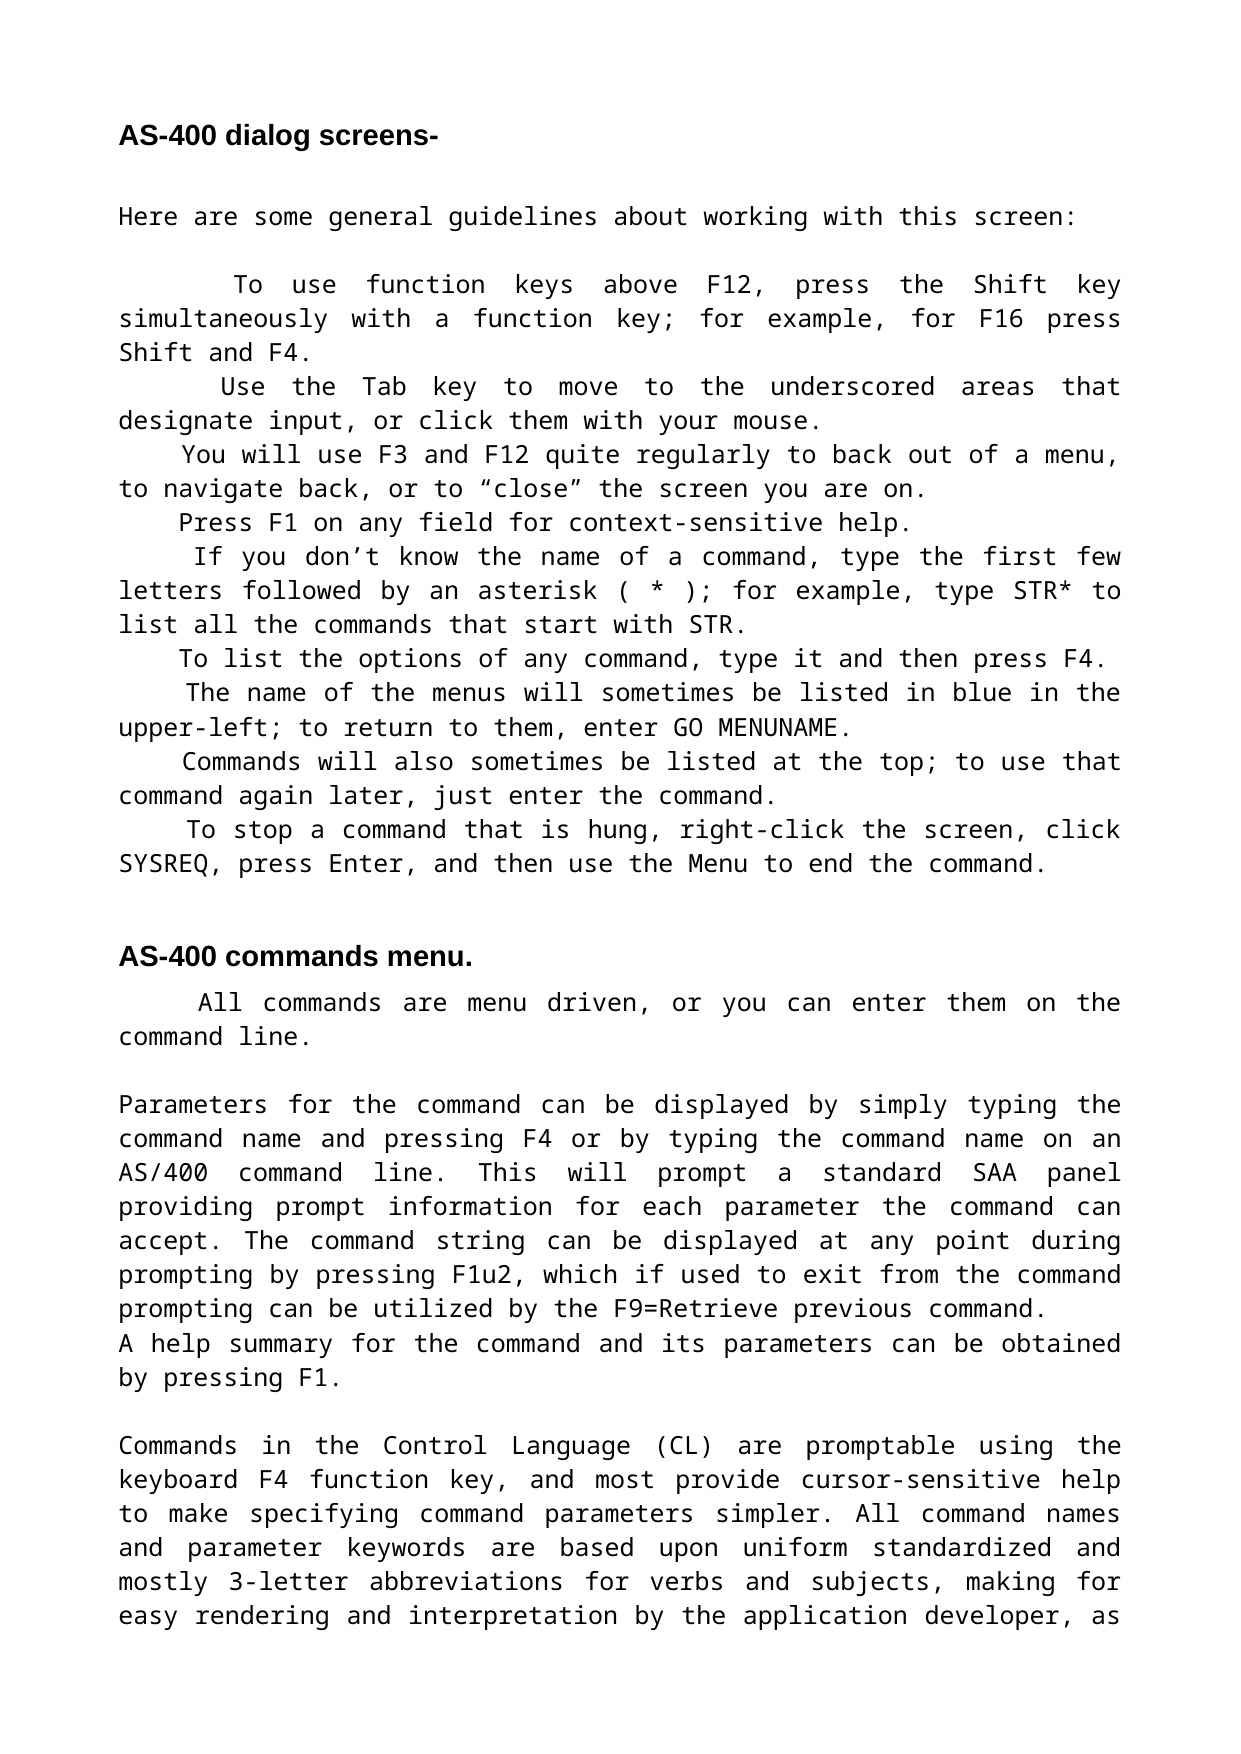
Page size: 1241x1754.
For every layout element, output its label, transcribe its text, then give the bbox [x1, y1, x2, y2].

text You will use F3 and F12 quite regularly to back out of a menu, to navigate back, or to “close” the screen you are on. [118, 437, 1122, 505]
text Parameters for the command can be displayed by simply typing the command name and pressing F4 or by typing the command name on an AS/400 command line. This will prompt a standard SAA panel providing prompt information for each parameter the command can accept. The command string can be displayed at any point during prompting by pressing F1u2, which if used to exit from the command prompting can be utilized by the F9=Retrieve previous command. [118, 1087, 1122, 1325]
text The name of the menus will sometimes be listed in blue in the upper-left; to return to them, enter GO MENUNAME. [118, 675, 1122, 743]
text To use function keys above F12, press the Shift key simultaneously with a function key; for example, for F16 press Shift and F4. [118, 266, 1122, 368]
text Here are some general guidelines about working with this screen: [118, 198, 1122, 232]
text Commands will also sometimes be listed at the top; to use that command again later, just enter the command. [118, 743, 1122, 811]
text Commands in the Control Language (CL) are promptable using the keyboard F4 function key, and most provide cursor-sensitive help to make specifying command parameters simpler. All command names and parameter keywords are based upon uniform standardized and mostly 3-letter abbreviations for verbs and subjects, making for easy rendering and interpretation by the application developer, as [118, 1427, 1122, 1632]
text Press F1 on any field for context-sensitive help. [118, 505, 1122, 539]
subtitle AS-400 commands menu. [118, 938, 1122, 972]
text To list the options of any command, type it and then press F4. [118, 641, 1122, 675]
text Use the Tab key to move to the underscored areas that designate input, or click them with your mouse. [118, 368, 1122, 437]
text If you don’t know the name of a command, type the first few letters followed by an asterisk ( * ); for example, type STR* to list all the commands that start with STR. [118, 539, 1122, 641]
text To stop a command that is hung, right-click the screen, click SYSREQ, press Enter, and then use the Menu to end the command. [118, 811, 1122, 879]
text All commands are menu driven, or you can enter them on the command line. [118, 984, 1122, 1053]
subtitle AS-400 dialog screens- [118, 118, 1122, 152]
text A help summary for the command and its parameters can be obtained by pressing F1. [118, 1325, 1122, 1393]
